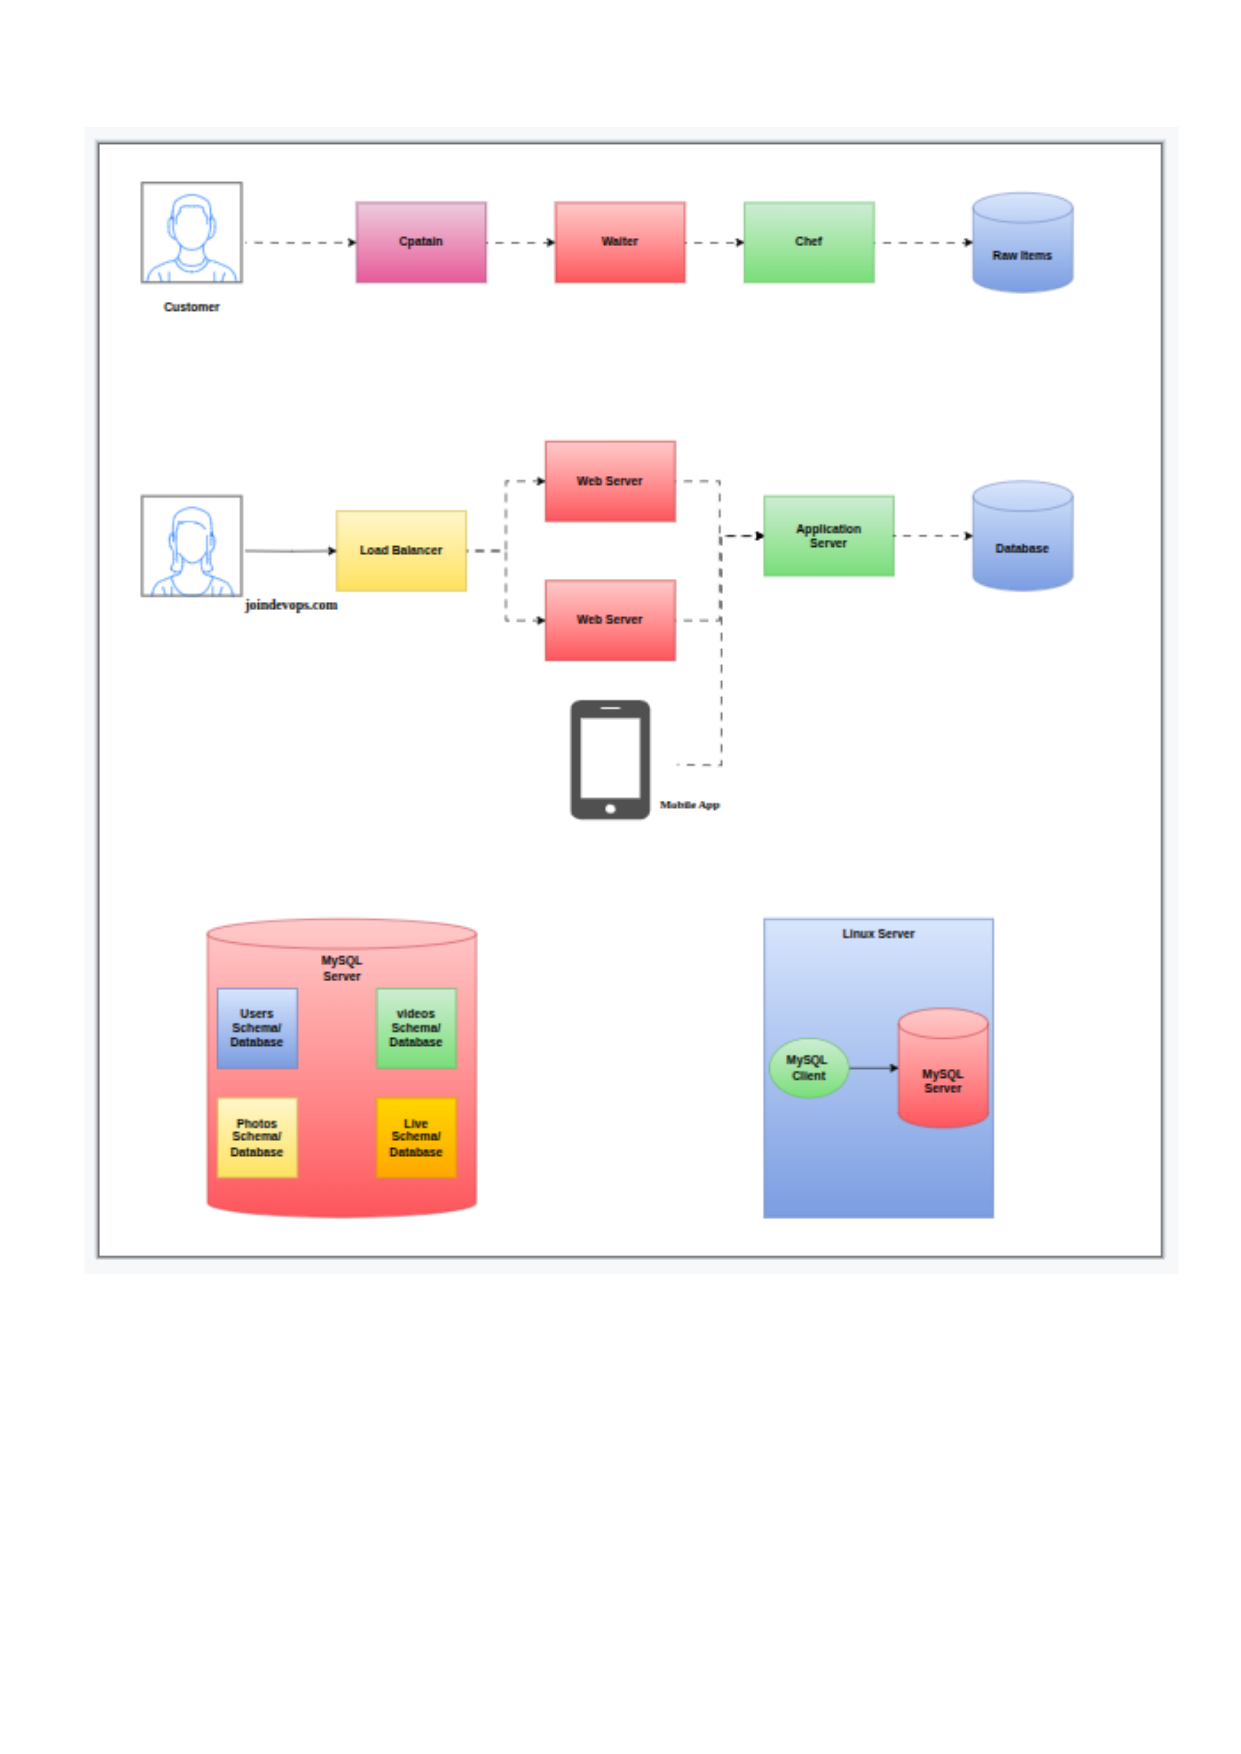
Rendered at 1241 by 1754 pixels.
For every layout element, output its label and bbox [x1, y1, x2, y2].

picture [84, 127, 1179, 1274]
